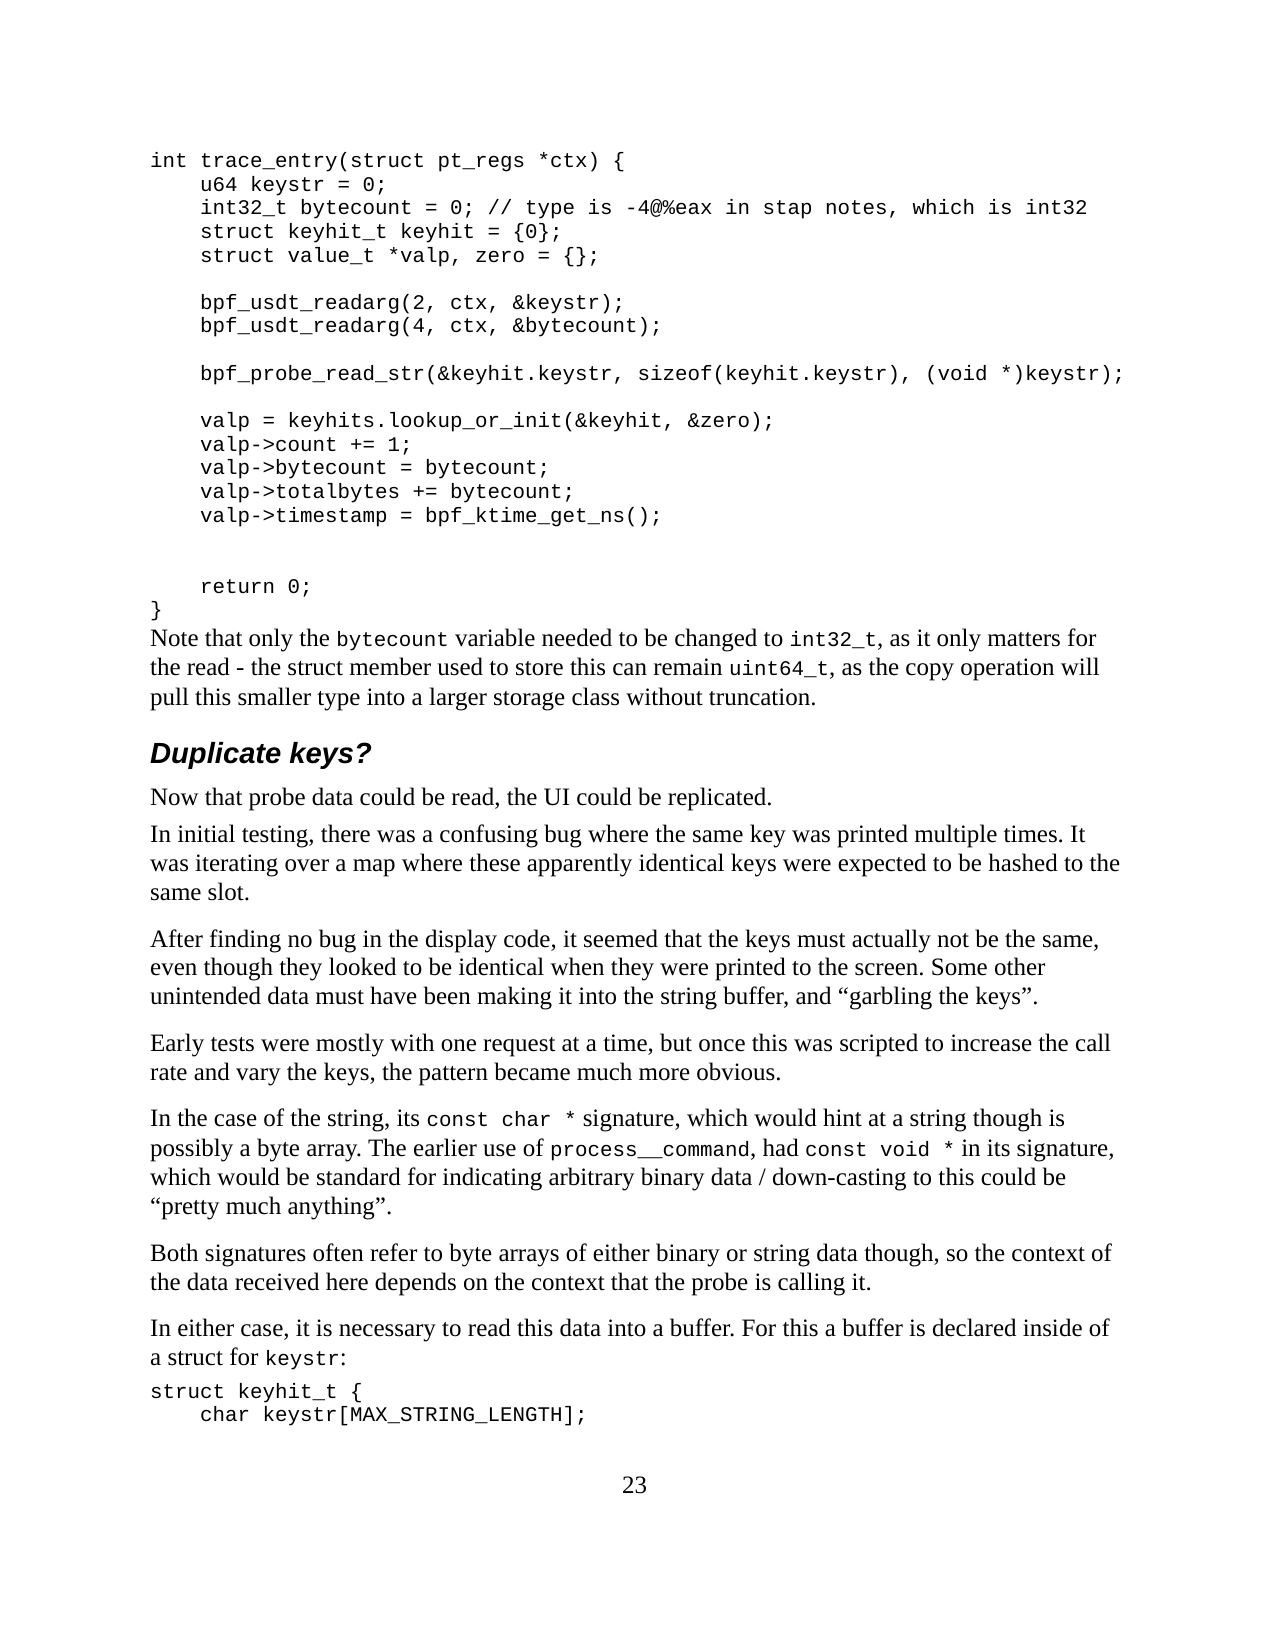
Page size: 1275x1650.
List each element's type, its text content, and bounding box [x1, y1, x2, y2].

text valp->timestamp = bpf_ktime_get_ns(); [150, 505, 1125, 528]
text u64 keystr = 0; [150, 174, 1125, 197]
text int trace_entry(struct pt_regs *ctx) { [150, 150, 1125, 174]
subtitle Duplicate keys? [150, 736, 1125, 769]
text In either case, it is necessary to read this data into a buffer. For this a buffer is declared inside of a struct for keystr: [150, 1313, 1125, 1372]
text int32_t bytecount = 0; // type is -4@%eax in stap notes, which is int32 [150, 197, 1125, 221]
text valp->count += 1; [150, 434, 1125, 457]
text struct keyhit_t keyhit = {0}; [150, 221, 1125, 244]
text Both signatures often refer to byte arrays of either binary or string data though, so the context of the data received here depends on the context that the probe is calling it. [150, 1238, 1125, 1295]
text Note that only the bytecount variable needed to be changed to int32_t, as it only matters for the read - the struct member used to store this can remain uint64_t, as the copy operation will pull this smaller type into a larger storage class without truncation. [150, 623, 1125, 711]
text struct keyhit_t { [150, 1381, 1125, 1404]
text In the case of the string, its const char * signature, which would hint at a string though is possibly a byte array. The earlier use of process__command, had const void * in its signature, which would be standard for indicating arbitrary binary data / down-casting to this could be “pretty much anything”. [150, 1103, 1125, 1220]
text valp = keyhits.lookup_or_init(&keyhit, &zero); [150, 410, 1125, 434]
text } [150, 599, 1125, 623]
text In initial testing, there was a confusing bug where the same key was printed multiple times. It was iterating over a map where these apparently identical keys were expected to be hashed to the same slot. [150, 819, 1125, 906]
text char keystr[MAX_STRING_LENGTH]; [150, 1404, 1125, 1428]
text bpf_usdt_readarg(2, ctx, &keystr); [150, 292, 1125, 316]
text bpf_usdt_readarg(4, ctx, &bytecount); [150, 316, 1125, 339]
text Now that probe data could be read, the UI could be replicated. [150, 782, 1125, 811]
text struct value_t *valp, zero = {}; [150, 244, 1125, 268]
text Early tests were mostly with one request at a time, but once this was scripted to increase the call rate and vary the keys, the pattern became much more obvious. [150, 1028, 1125, 1085]
text valp->bytecount = bytecount; [150, 457, 1125, 481]
text valp->totalbytes += bytecount; [150, 481, 1125, 505]
text After finding no bug in the display code, it seemed that the keys must actually not be the same, even though they looked to be identical when they were printed to the screen. Some other unintended data must have been making it into the string buffer, and “garbling the keys”. [150, 924, 1125, 1010]
text return 0; [150, 576, 1125, 599]
text bpf_probe_read_str(&keyhit.keystr, sizeof(keyhit.keystr), (void *)keystr); [150, 363, 1125, 386]
